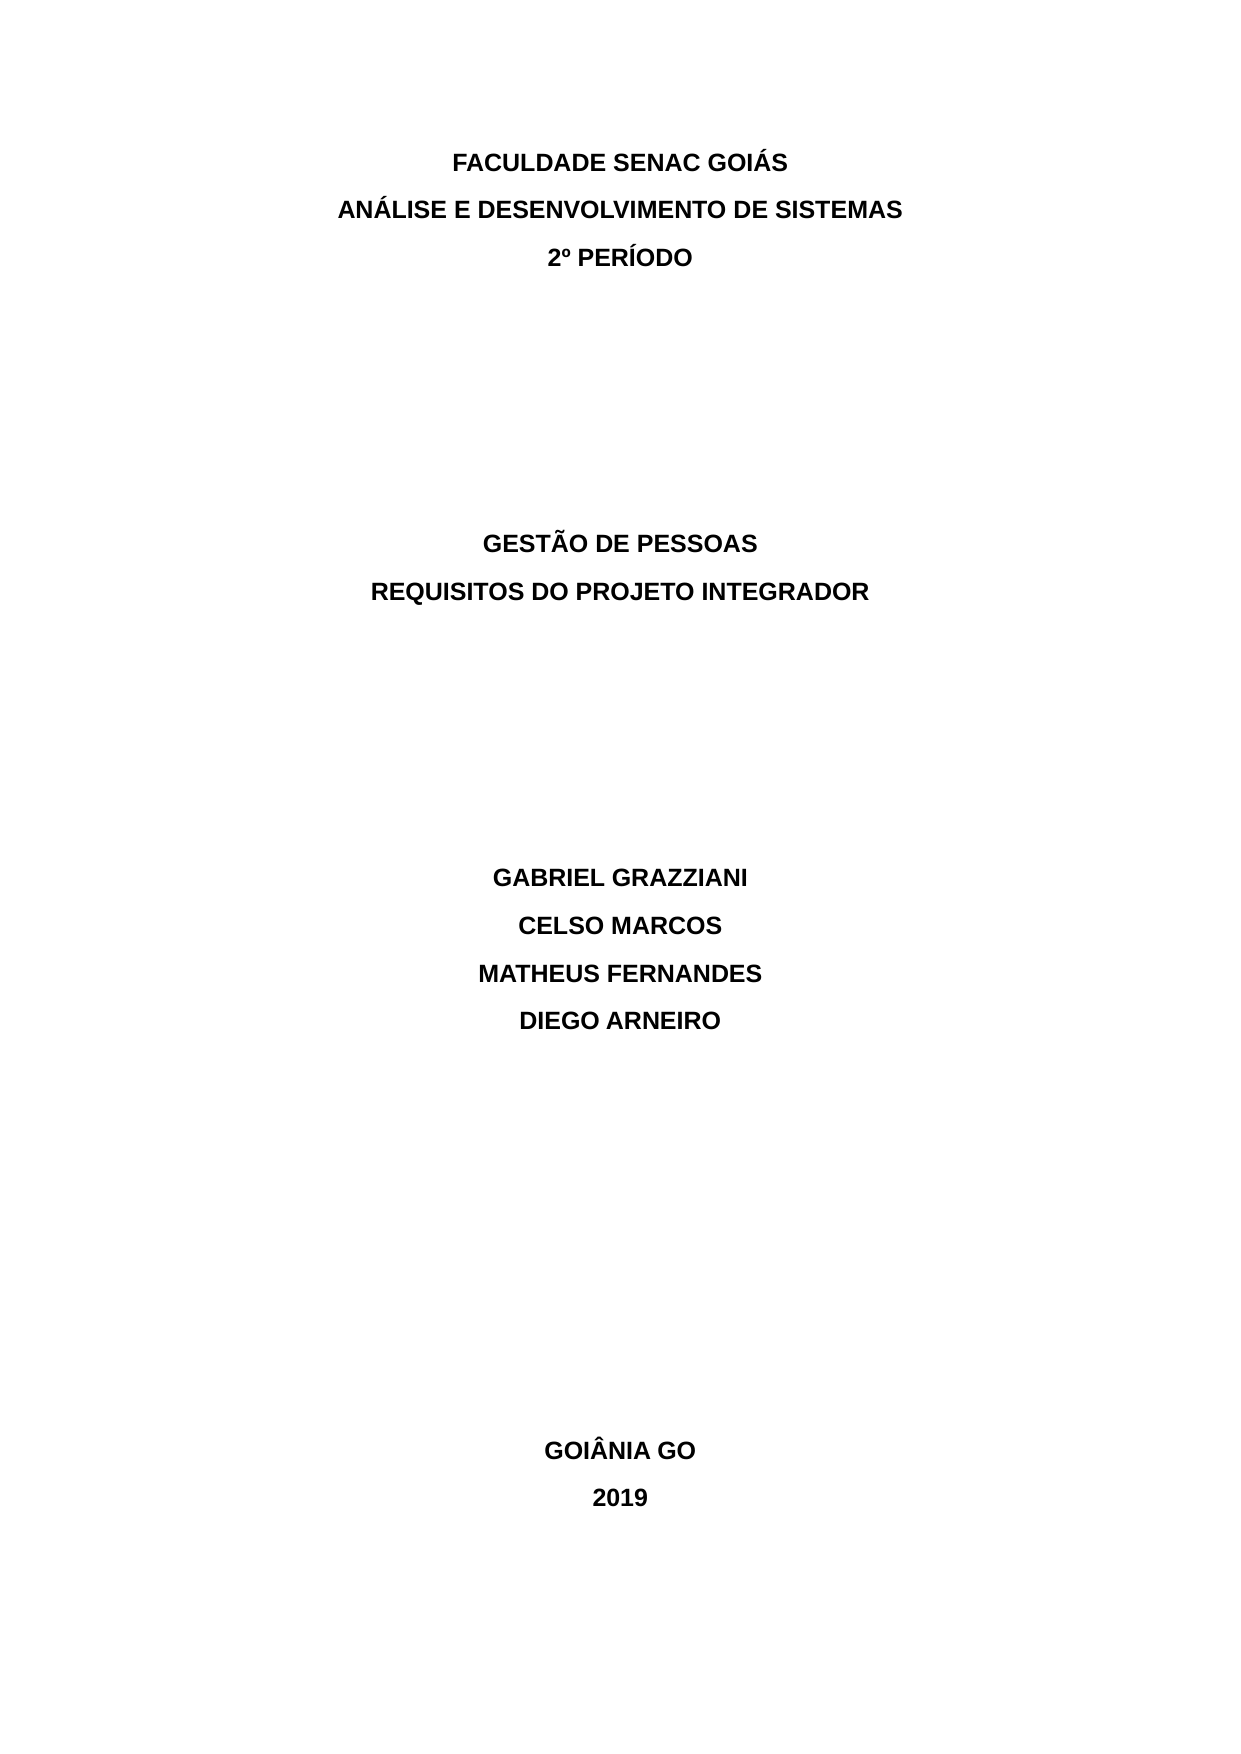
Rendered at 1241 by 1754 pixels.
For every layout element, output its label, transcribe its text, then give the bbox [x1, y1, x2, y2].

text Gestão de Pessoas [177, 529, 1063, 558]
text Goiânia GO [177, 1436, 1063, 1464]
text Matheus Fernandes [177, 959, 1063, 987]
text Requisitos do Projeto Integrador [177, 577, 1063, 606]
text Faculdade Senac Goiás [177, 148, 1063, 176]
text Diego Arneiro [177, 1006, 1063, 1035]
text Gabriel Grazziani [177, 863, 1063, 892]
text Celso Marcos [177, 911, 1063, 940]
text 2º Período [177, 243, 1063, 272]
text 2019 [177, 1483, 1063, 1512]
text Análise e Desenvolvimento de Sistemas [177, 195, 1063, 224]
